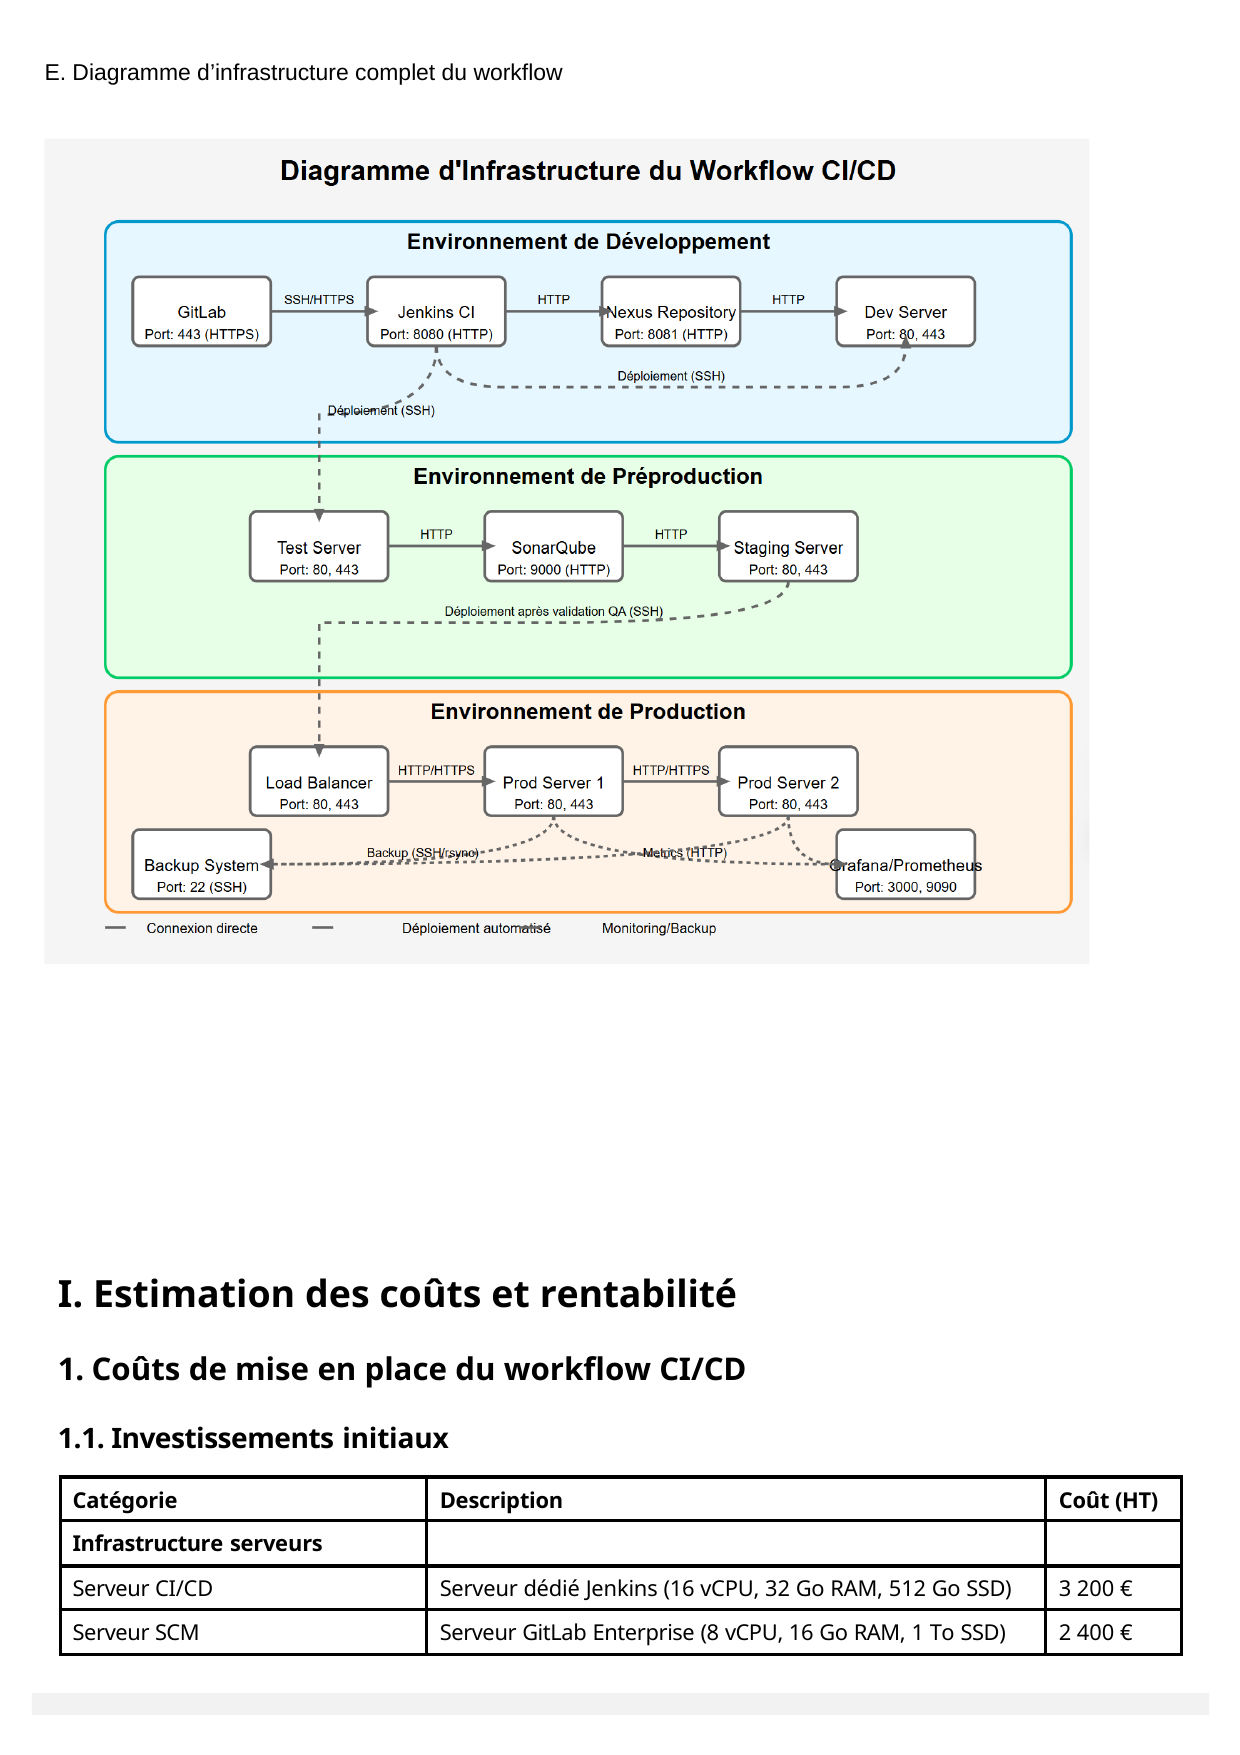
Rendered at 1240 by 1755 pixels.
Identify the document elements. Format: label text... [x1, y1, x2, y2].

text I. Estimation des coûts et rentabilité [58, 1267, 1195, 1318]
list Coûts de mise en place du workflow CI/CD [58, 1347, 1195, 1390]
table_header Catégorie [62, 1479, 425, 1519]
table_cell Serveur CI/CD [62, 1568, 425, 1608]
table_header Coût (HT) [1047, 1479, 1180, 1519]
table_cell Infrastructure serveurs [62, 1522, 425, 1564]
table_cell Serveur GitLab Enterprise (8 vCPU, 16 Go RAM, 1 To SSD) [428, 1611, 1044, 1653]
table_header Description [428, 1479, 1044, 1519]
table_cell Serveur dédié Jenkins (16 vCPU, 32 Go RAM, 512 Go SSD) [428, 1568, 1044, 1608]
table_cell 3 200 € [1047, 1568, 1180, 1608]
text E. Diagramme d’infrastructure complet du workflow [44, 59, 1195, 86]
list Investissements initiaux [58, 1419, 1195, 1457]
table_cell [428, 1522, 1044, 1564]
table_cell Serveur SCM [62, 1611, 425, 1653]
table_cell [1047, 1522, 1180, 1564]
table_cell 2 400 € [1047, 1611, 1180, 1653]
